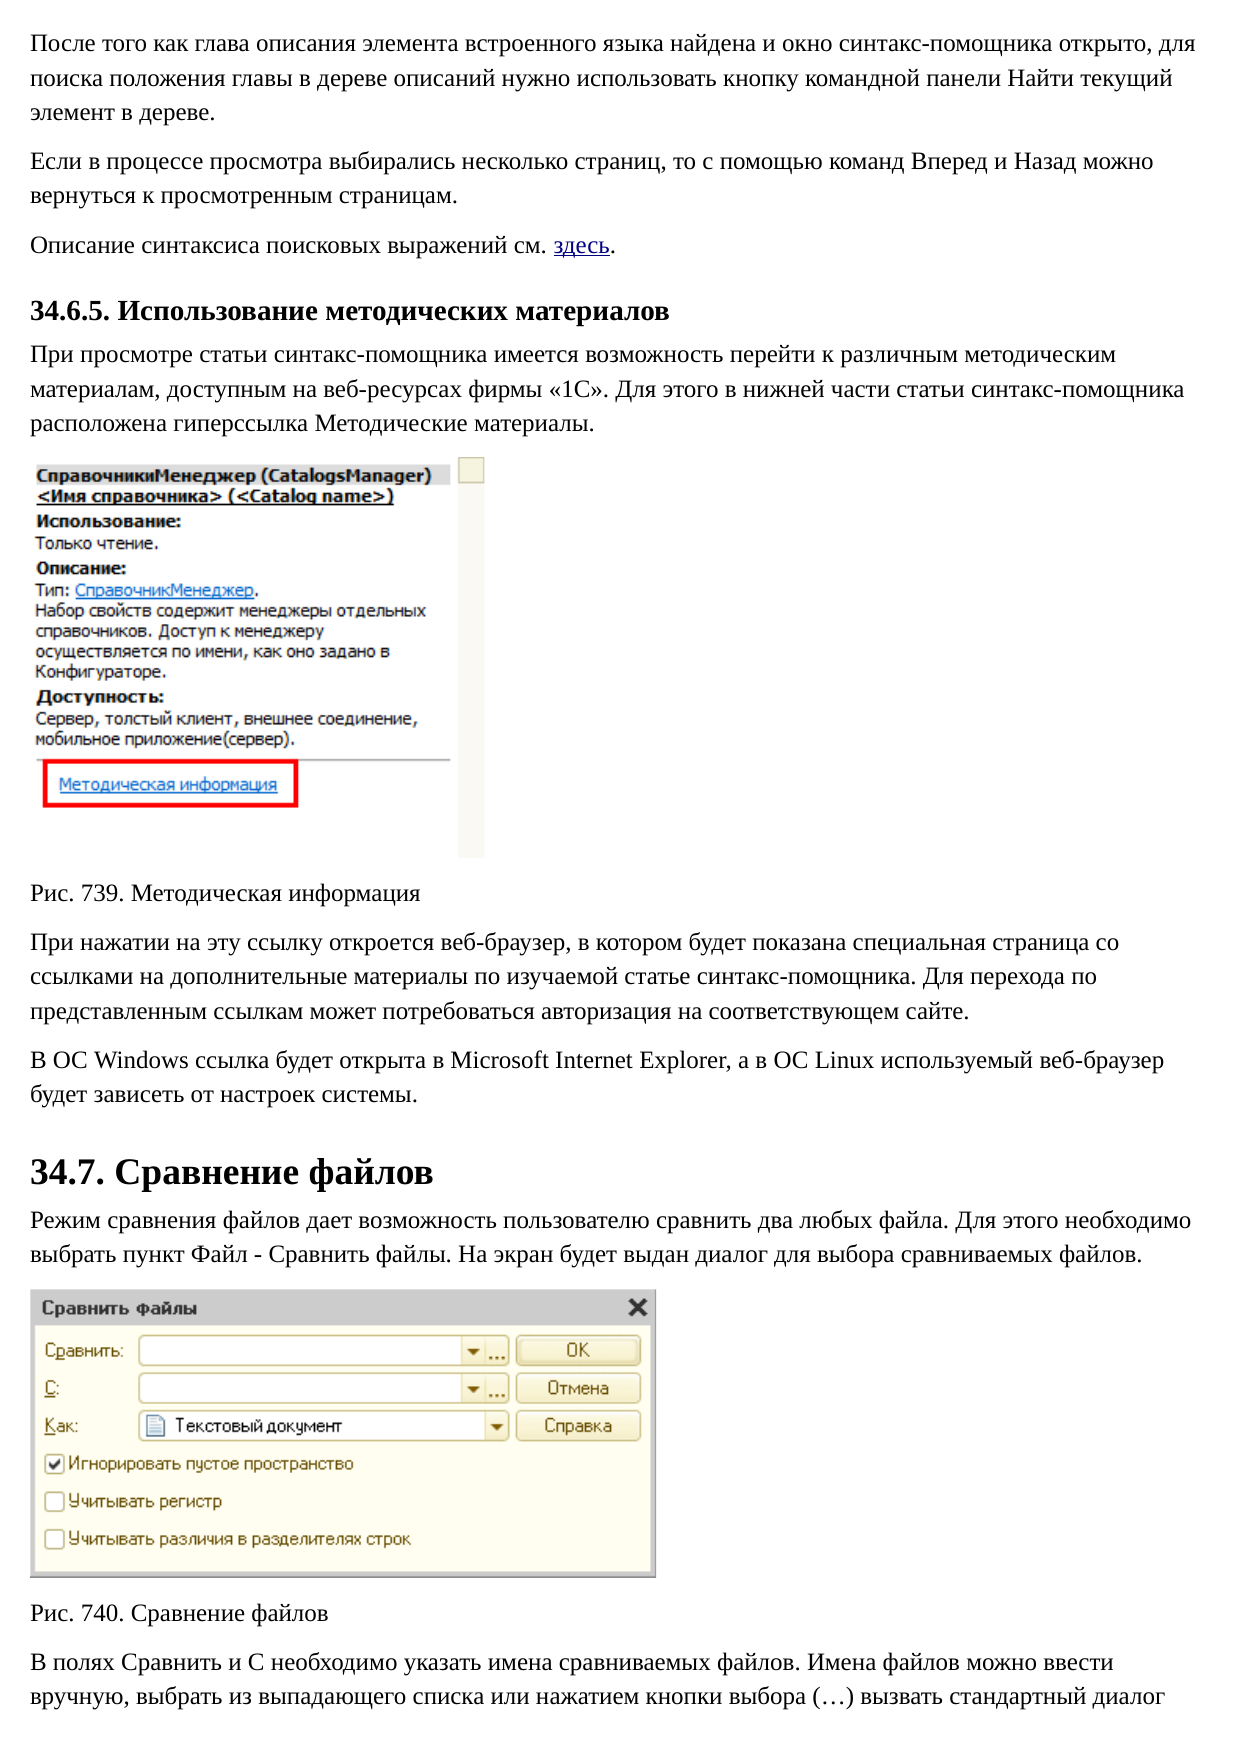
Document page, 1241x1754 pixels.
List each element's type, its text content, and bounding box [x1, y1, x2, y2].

text При нажатии на эту ссылку откроется веб-браузер, в котором будет показана специальная страница со ссылками на дополнительные материалы по изучаемой статье синтакс-помощника. Для перехода по представленным ссылкам может потребоваться авторизация на соответствующем сайте. [30, 927, 1211, 1024]
text Режим сравнения файлов дает возможность пользователю сравнить два любых файла. Для этого необходимо выбрать пункт Файл ‑ Сравнить файлы. На экран будет выдан диалог для выбора сравниваемых файлов. [30, 1205, 1211, 1268]
subtitle 34.7. Сравнение файлов [30, 1149, 1211, 1192]
text Рис. 739. Методическая информация [30, 878, 1211, 906]
text В ОС Windows ссылка будет открыта в Microsoft Internet Explorer, а в ОС Linux используемый веб-браузер будет зависеть от настроек системы. [30, 1045, 1211, 1108]
text Если в процессе просмотра выбирались несколько страниц, то с помощью команд Вперед и Назад можно вернуться к просмотренным страницам. [30, 146, 1211, 209]
text В полях Сравнить и С необходимо указать имена сравниваемых файлов. Имена файлов можно ввести вручную, выбрать из выпадающего списка или нажатием кнопки выбора (…) вызвать стандартный диалог [30, 1647, 1211, 1710]
picture [29, 457, 485, 858]
subtitle 34.6.5. Использование методических материалов [30, 293, 1211, 327]
text Описание синтаксиса поисковых выражений см. здесь. [30, 230, 1211, 258]
text При просмотре статьи синтакс-помощника имеется возможность перейти к различным методическим материалам, доступным на веб-ресурсах фирмы «1С». Для этого в нижней части статьи синтакс-помощника расположена гиперссылка Методические материалы. [30, 339, 1211, 437]
text После того как глава описания элемента встроенного языка найдена и окно синтакс-помощника открыто, для поиска положения главы в дереве описаний нужно использовать кнопку командной панели Найти текущий элемент в дереве. [30, 28, 1211, 126]
text Рис. 740. Сравнение файлов [30, 1598, 1211, 1626]
picture [29, 1288, 657, 1578]
